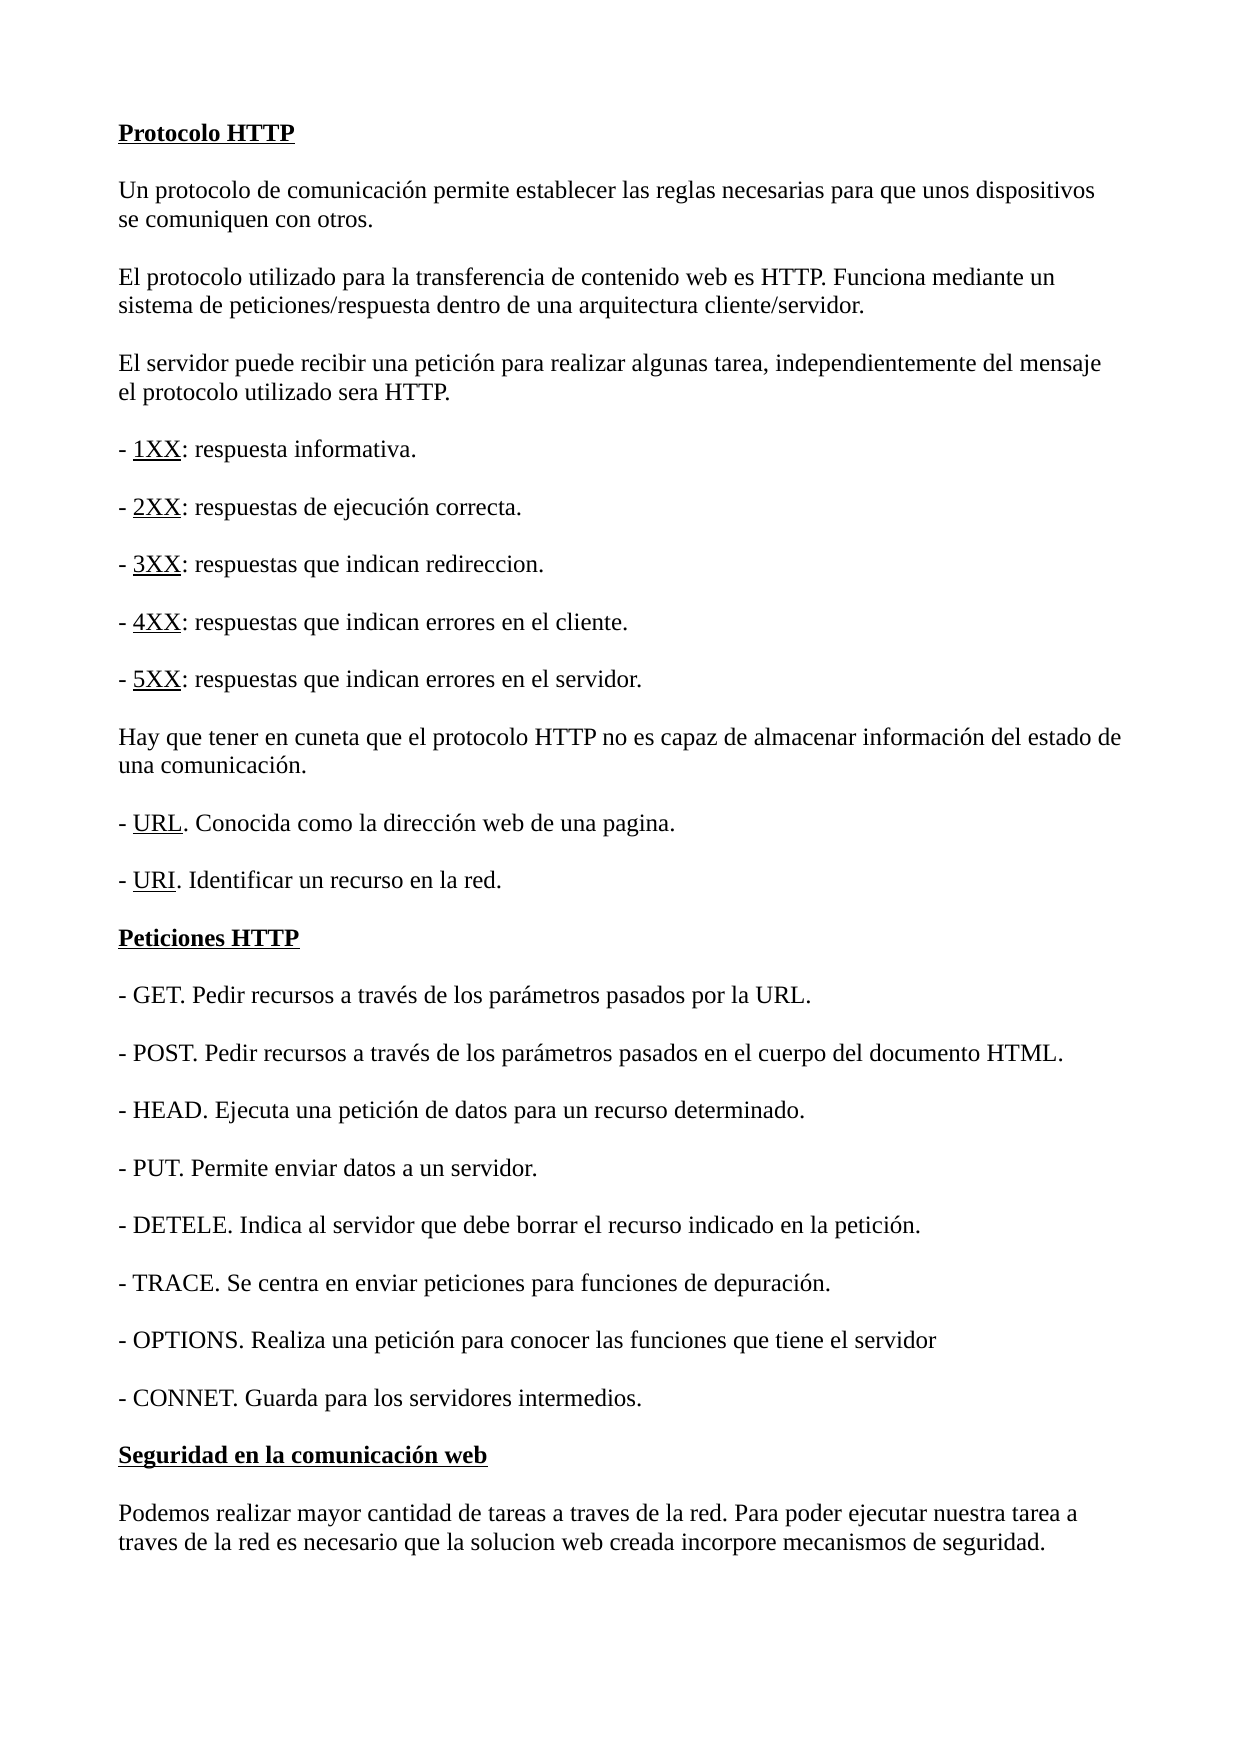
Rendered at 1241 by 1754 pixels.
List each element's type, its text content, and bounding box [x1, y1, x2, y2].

text El protocolo utilizado para la transferencia de contenido web es HTTP. Funciona mediante un sistema de peticiones/respuesta dentro de una arquitectura cliente/servidor. [118, 262, 1122, 319]
text Hay que tener en cuneta que el protocolo HTTP no es capaz de almacenar información del estado de una comunicación. [118, 722, 1122, 779]
text - URL. Conocida como la dirección web de una pagina. [118, 808, 1122, 837]
text - 2XX: respuestas de ejecución correcta. [118, 492, 1122, 521]
text - CONNET. Guarda para los servidores intermedios. [118, 1383, 1122, 1412]
text - DETELE. Indica al servidor que debe borrar el recurso indicado en la petición. [118, 1211, 1122, 1239]
text - 4XX: respuestas que indican errores en el cliente. [118, 607, 1122, 636]
text - URI. Identificar un recurso en la red. [118, 866, 1122, 894]
text Protocolo HTTP [118, 118, 1122, 147]
text Peticiones HTTP [118, 923, 1122, 952]
text - GET. Pedir recursos a través de los parámetros pasados por la URL. [118, 981, 1122, 1009]
text - 5XX: respuestas que indican errores en el servidor. [118, 664, 1122, 693]
text Podemos realizar mayor cantidad de tareas a traves de la red. Para poder ejecutar nuestra tarea a traves de la red es necesario que la solucion web creada incorpore mecanismos de seguridad. [118, 1498, 1122, 1556]
text - TRACE. Se centra en enviar peticiones para funciones de depuración. [118, 1268, 1122, 1297]
text - 3XX: respuestas que indican redireccion. [118, 549, 1122, 578]
text - PUT. Permite enviar datos a un servidor. [118, 1153, 1122, 1182]
text - OPTIONS. Realiza una petición para conocer las funciones que tiene el servidor [118, 1326, 1122, 1354]
text - POST. Pedir recursos a través de los parámetros pasados en el cuerpo del documento HTML. [118, 1038, 1122, 1067]
text - 1XX: respuesta informativa. [118, 434, 1122, 463]
text Un protocolo de comunicación permite establecer las reglas necesarias para que unos dispositivos se comuniquen con otros. [118, 176, 1122, 233]
text El servidor puede recibir una petición para realizar algunas tarea, independientemente del mensaje el protocolo utilizado sera HTTP. [118, 348, 1122, 406]
text - HEAD. Ejecuta una petición de datos para un recurso determinado. [118, 1096, 1122, 1124]
text Seguridad en la comunicación web [118, 1441, 1122, 1469]
